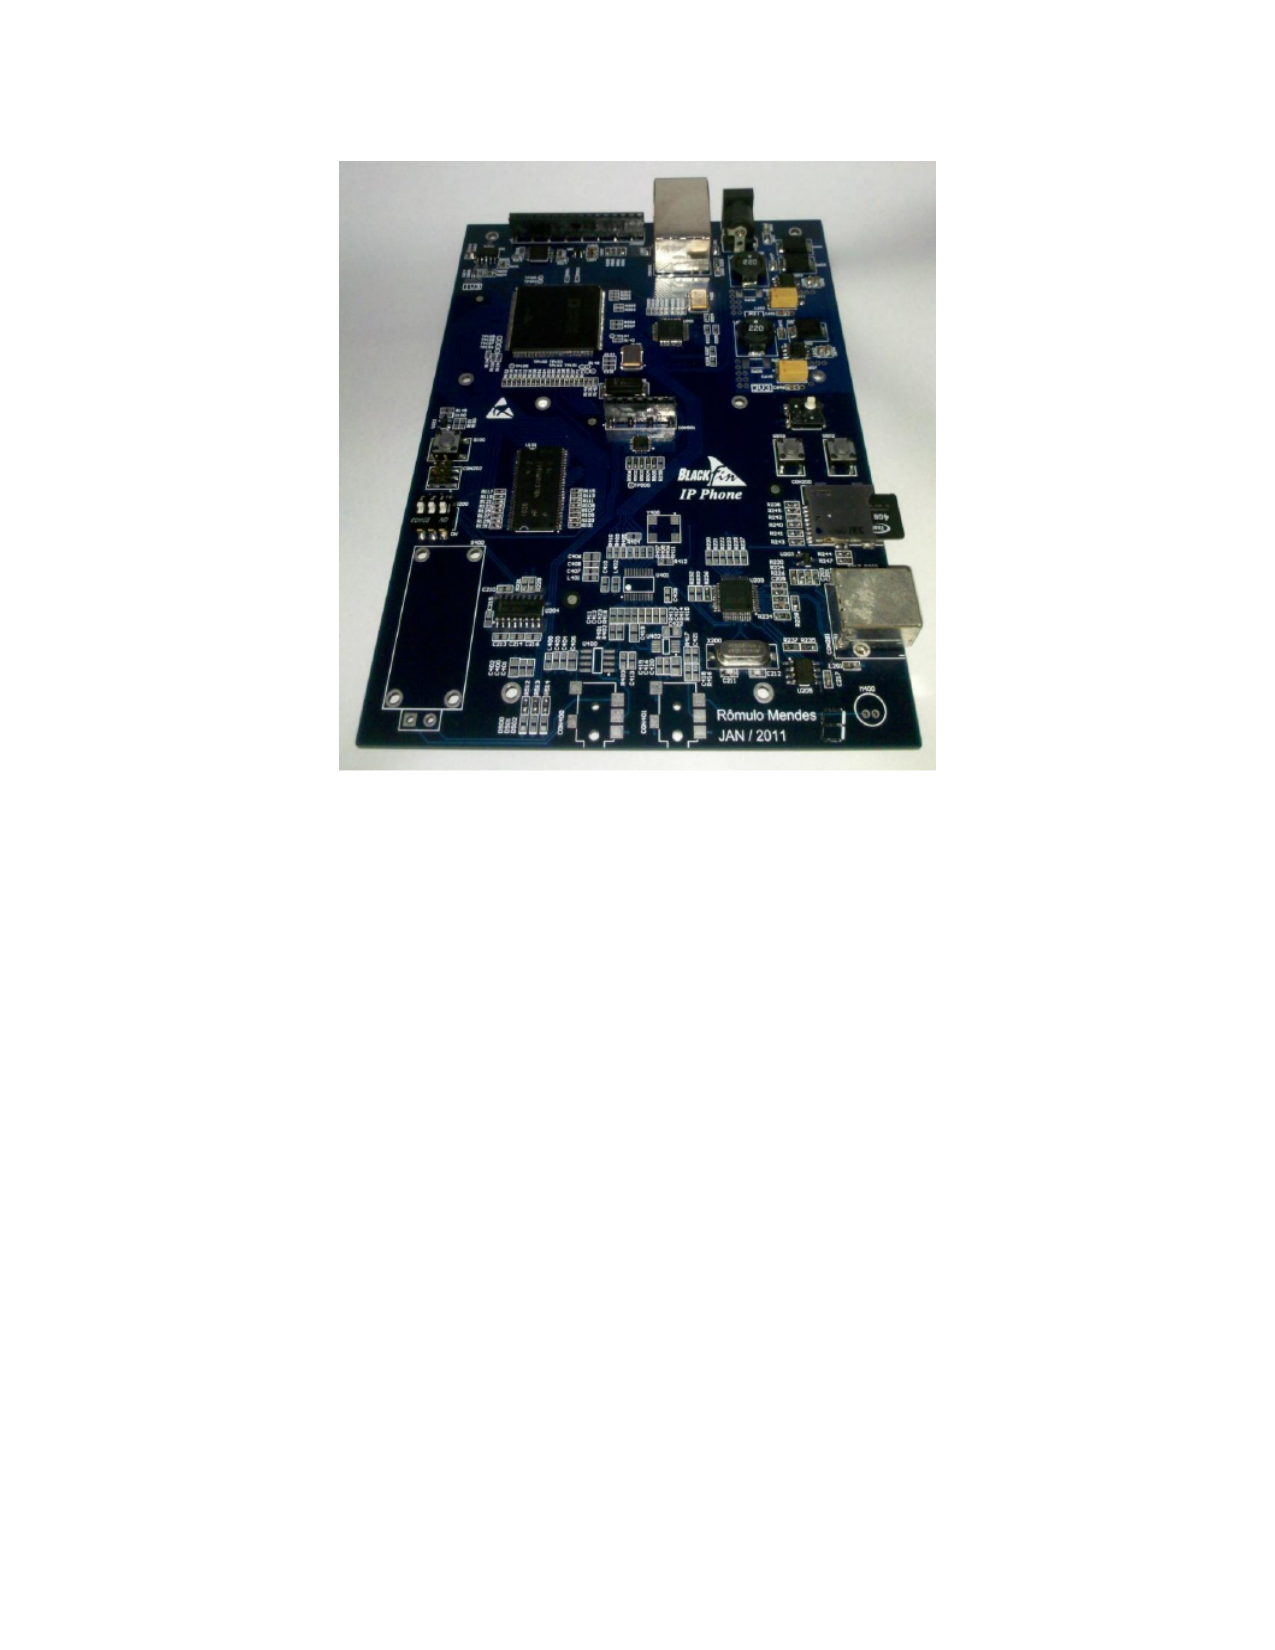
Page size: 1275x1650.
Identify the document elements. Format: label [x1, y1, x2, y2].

picture [339, 161, 936, 773]
